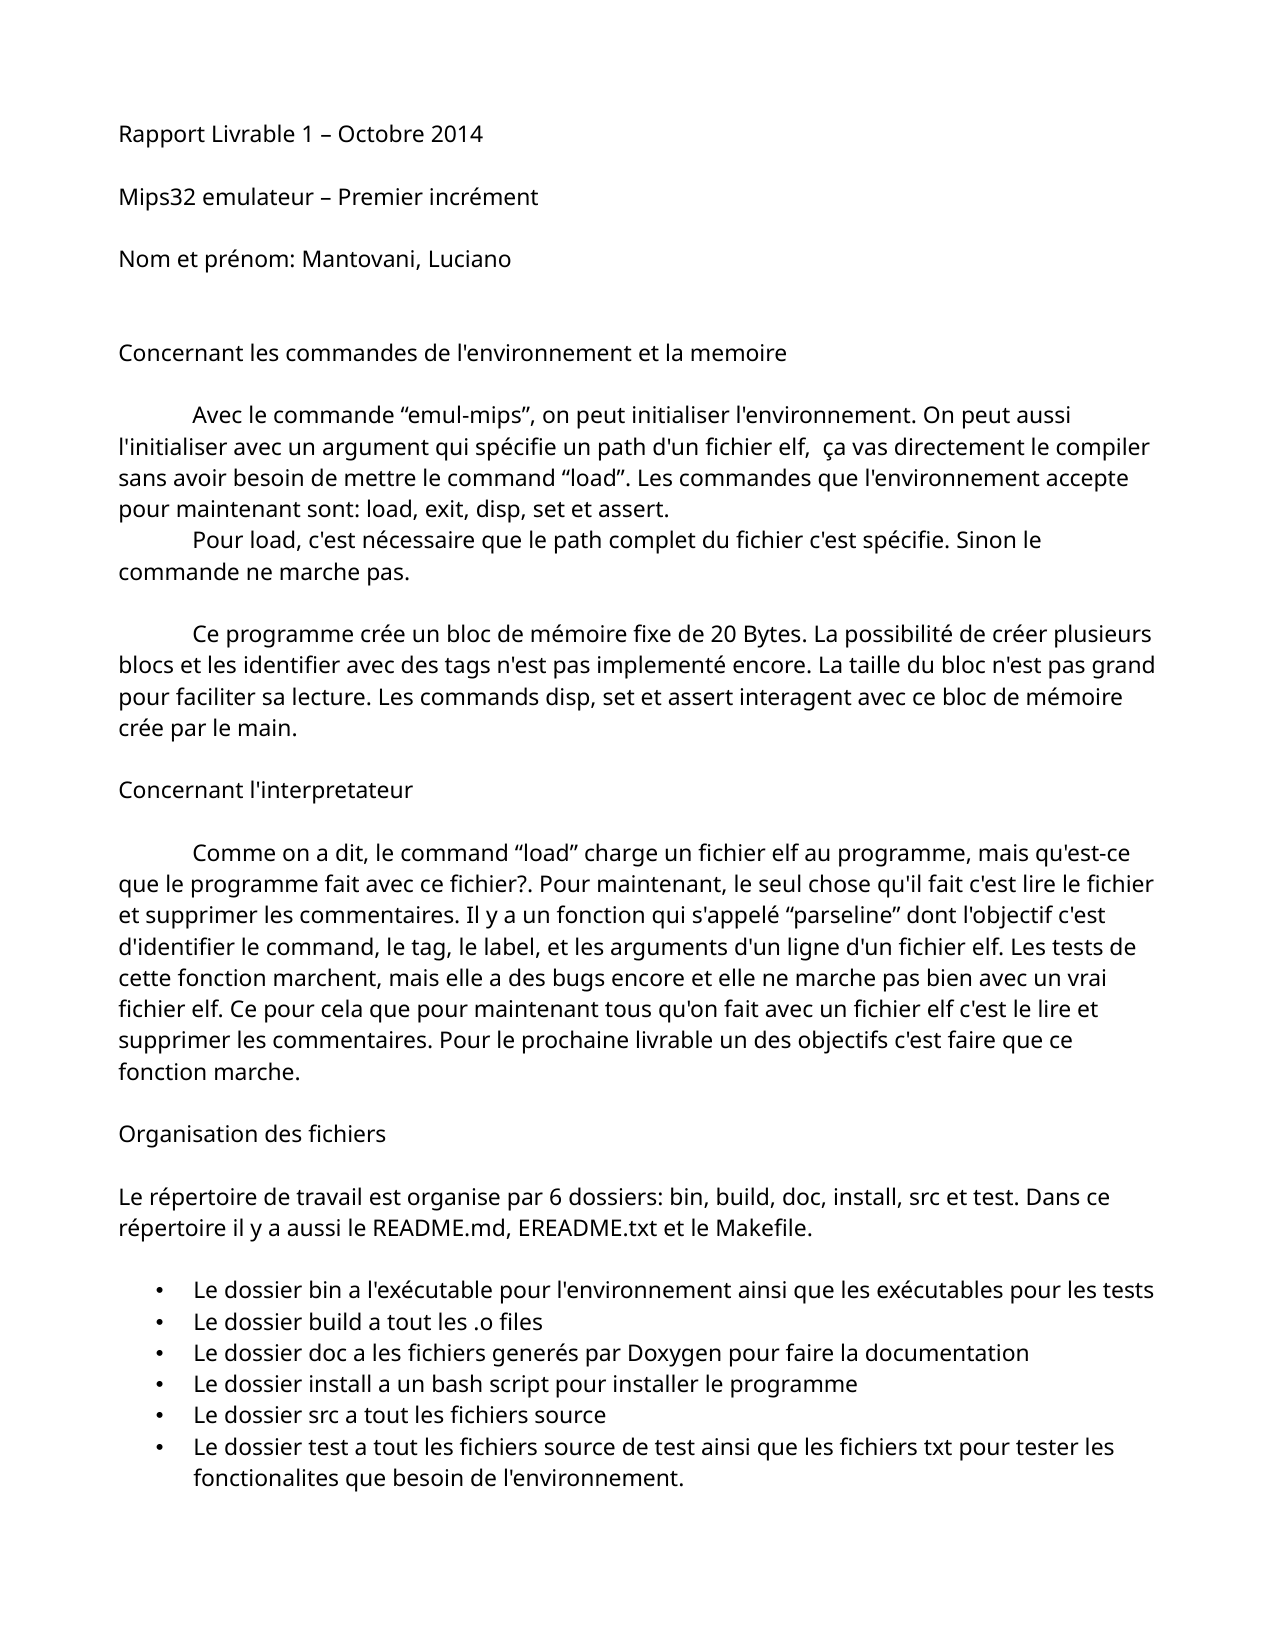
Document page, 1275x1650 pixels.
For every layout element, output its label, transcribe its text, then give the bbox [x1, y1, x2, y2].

text Mips32 emulateur – Premier incrément [118, 181, 1157, 212]
text Pour load, c'est nécessaire que le path complet du fichier c'est spécifie. Sinon le commande ne marche pas. [118, 524, 1157, 587]
text Rapport Livrable 1 – Octobre 2014 [118, 118, 1157, 149]
list Le dossier build a tout les .o files [156, 1306, 1157, 1337]
list Le dossier src a tout les fichiers source [156, 1399, 1157, 1431]
text Nom et prénom: Mantovani, Luciano [118, 243, 1157, 274]
list Le dossier test a tout les fichiers source de test ainsi que les fichiers txt pour tester les fonctionalites que besoin de l'environnement. [156, 1431, 1157, 1493]
text Le répertoire de travail est organise par 6 dossiers: bin, build, doc, install, src et test. Dans ce répertoire il y a aussi le README.md, EREADME.txt et le Makefile. [118, 1181, 1157, 1243]
text Comme on a dit, le command “load” charge un fichier elf au programme, mais qu'est-ce que le programme fait avec ce fichier?. Pour maintenant, le seul chose qu'il fait c'est lire le fichier et supprimer les commentaires. Il y a un fonction qui s'appelé “parseline” dont l'objectif c'est d'identifier le command, le tag, le label, et les arguments d'un ligne d'un fichier elf. Les tests de cette fonction marchent, mais elle a des bugs encore et elle ne marche pas bien avec un vrai fichier elf. Ce pour cela que pour maintenant tous qu'on fait avec un fichier elf c'est le lire et supprimer les commentaires. Pour le prochaine livrable un des objectifs c'est faire que ce fonction marche. [118, 837, 1157, 1087]
list Le dossier doc a les fichiers generés par Doxygen pour faire la documentation [156, 1337, 1157, 1368]
list Le dossier install a un bash script pour installer le programme [156, 1368, 1157, 1399]
text Avec le commande “emul-mips”, on peut initialiser l'environnement. On peut aussi l'initialiser avec un argument qui spécifie un path d'un fichier elf, ça vas directement le compiler sans avoir besoin de mettre le command “load”. Les commandes que l'environnement accepte pour maintenant sont: load, exit, disp, set et assert. [118, 399, 1157, 524]
text Organisation des fichiers [118, 1118, 1157, 1149]
text Concernant les commandes de l'environnement et la memoire [118, 337, 1157, 368]
list Le dossier bin a l'exécutable pour l'environnement ainsi que les exécutables pour les tests [156, 1274, 1157, 1306]
text Ce programme crée un bloc de mémoire fixe de 20 Bytes. La possibilité de créer plusieurs blocs et les identifier avec des tags n'est pas implementé encore. La taille du bloc n'est pas grand pour faciliter sa lecture. Les commands disp, set et assert interagent avec ce bloc de mémoire crée par le main. [118, 618, 1157, 743]
text Concernant l'interpretateur [118, 774, 1157, 806]
